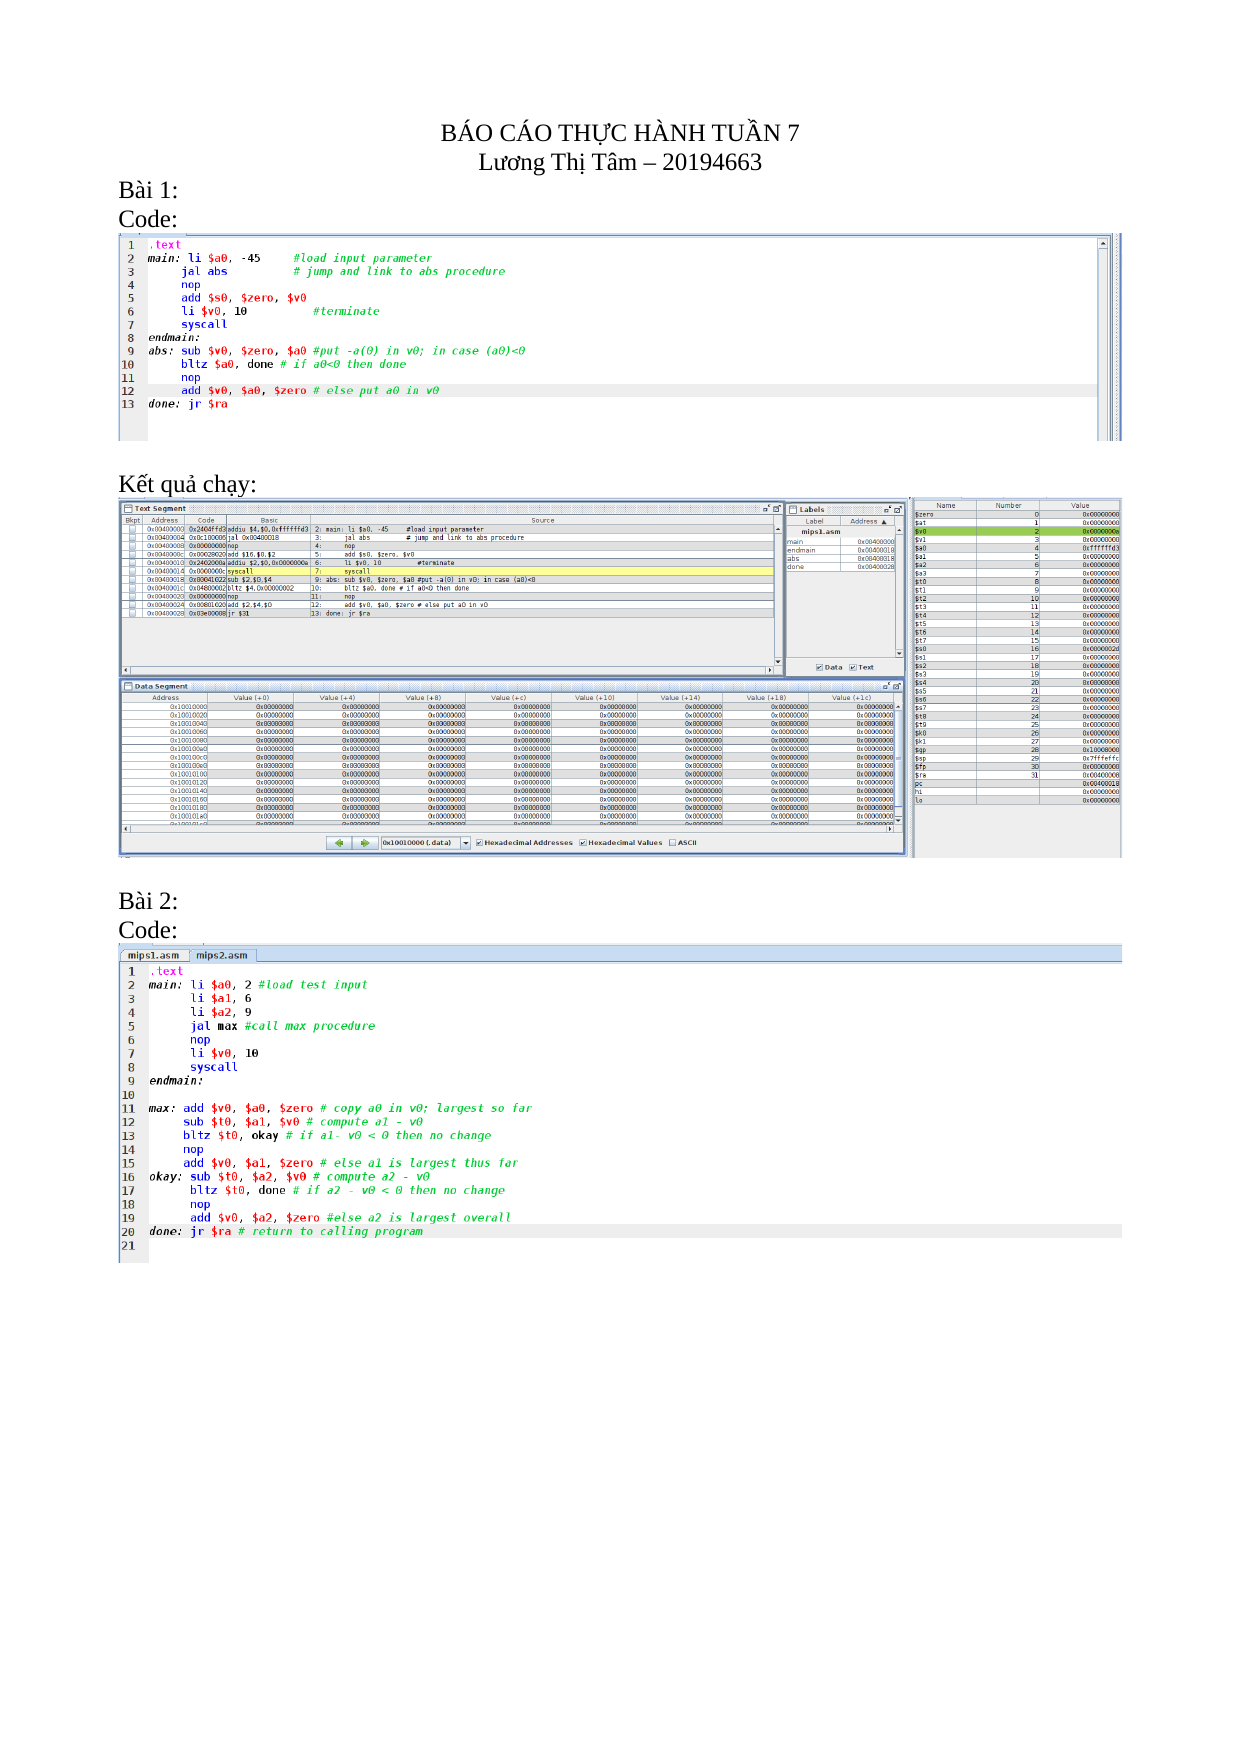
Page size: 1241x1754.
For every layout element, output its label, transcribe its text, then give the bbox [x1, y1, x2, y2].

text Code: [118, 204, 1122, 233]
text Lương Thị Tâm – 20194663 [118, 147, 1122, 176]
text Code: [118, 915, 1122, 943]
text Bài 2: [118, 886, 1122, 915]
picture [118, 943, 1123, 1263]
text Bài 1: [118, 176, 1122, 204]
picture [118, 497, 1123, 858]
picture [118, 233, 1123, 441]
text BÁO CÁO THỰC HÀNH TUẦN 7 [118, 118, 1122, 147]
text Kết quả chạy: [118, 469, 1122, 497]
